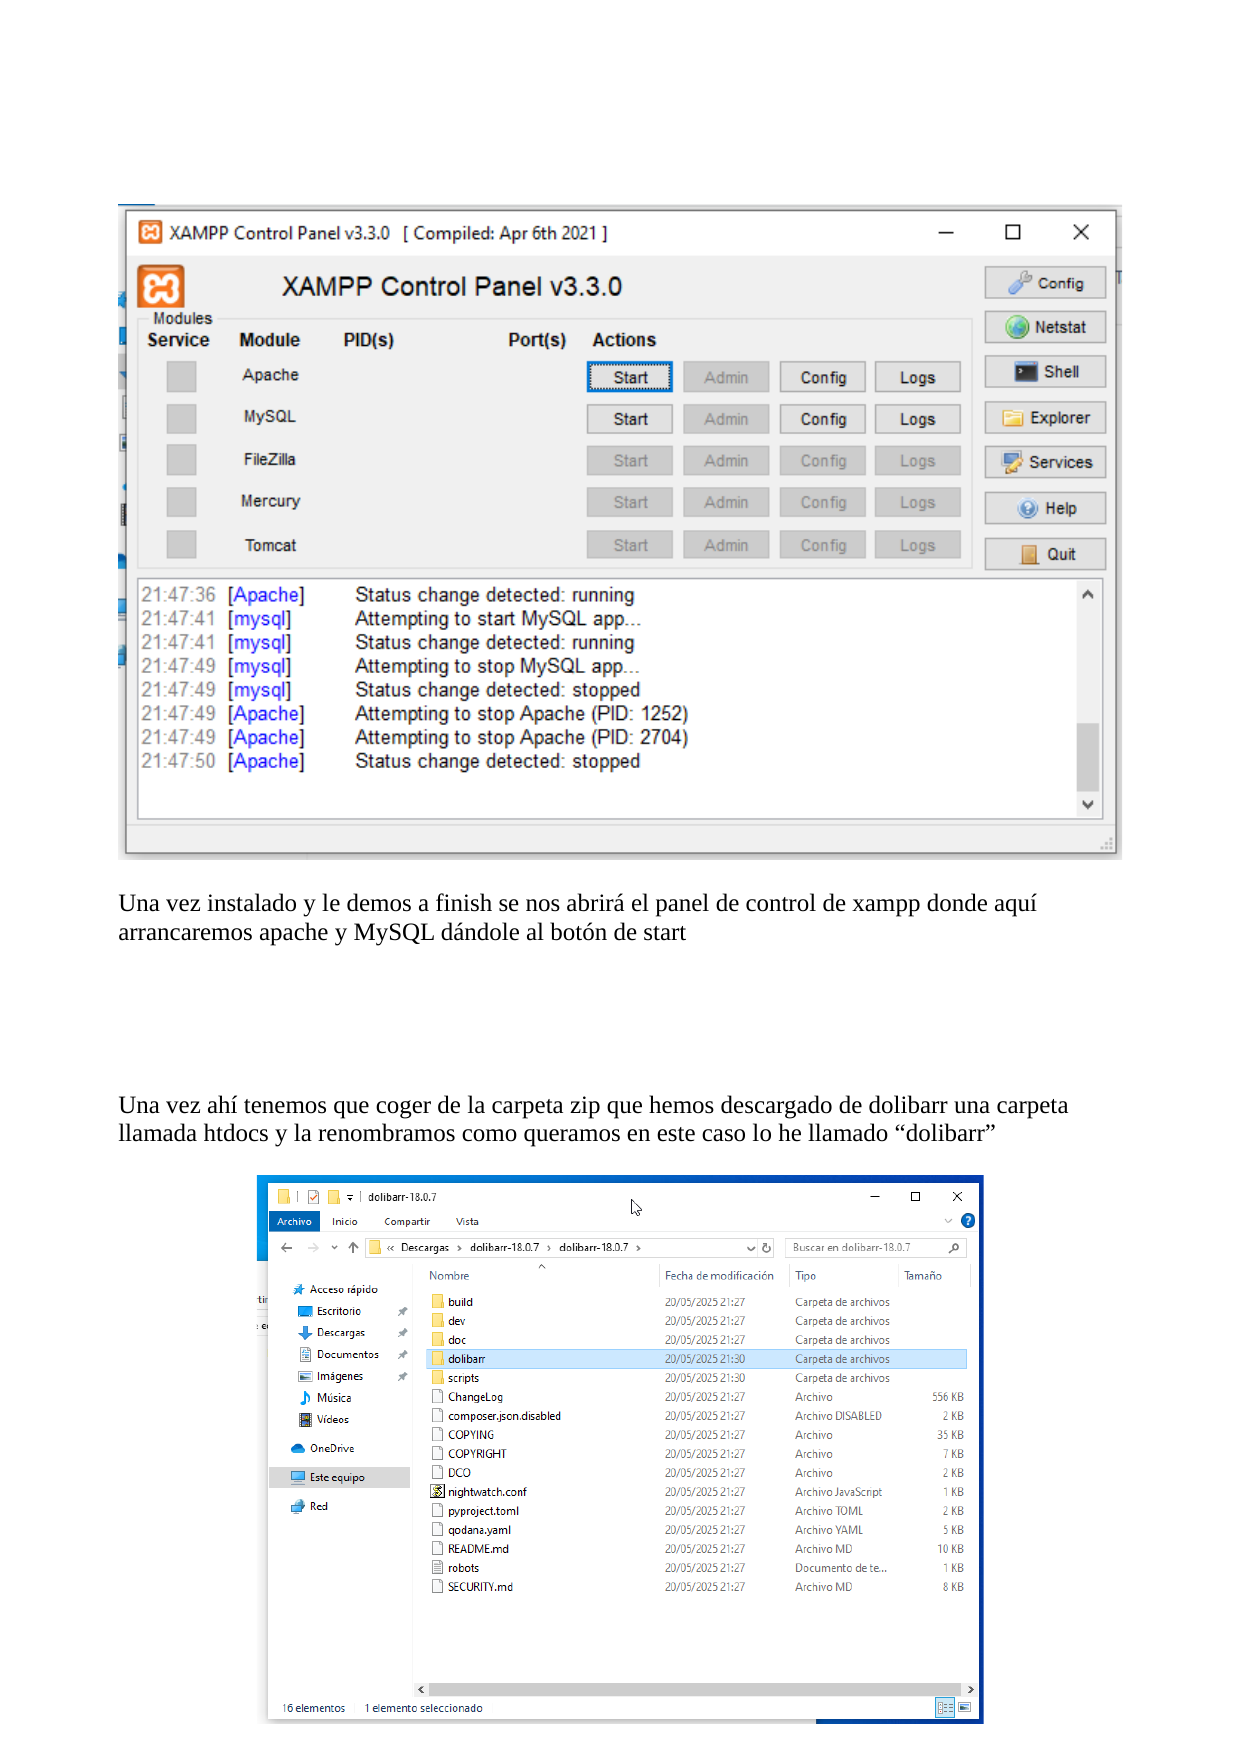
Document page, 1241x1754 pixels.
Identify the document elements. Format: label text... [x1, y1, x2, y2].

picture [256, 1175, 984, 1724]
text Una vez instalado y le demos a finish se nos abrirá el panel de control de xampp donde aquí arrancaremos apache y MySQL dándole al botón de start [118, 888, 1122, 946]
picture [118, 204, 1123, 860]
text Una vez ahí tenemos que coger de la carpeta zip que hemos descargado de dolibarr una carpeta llamada htdocs y la renombramos como queramos en este caso lo he llamado “dolibarr” [118, 1090, 1122, 1147]
